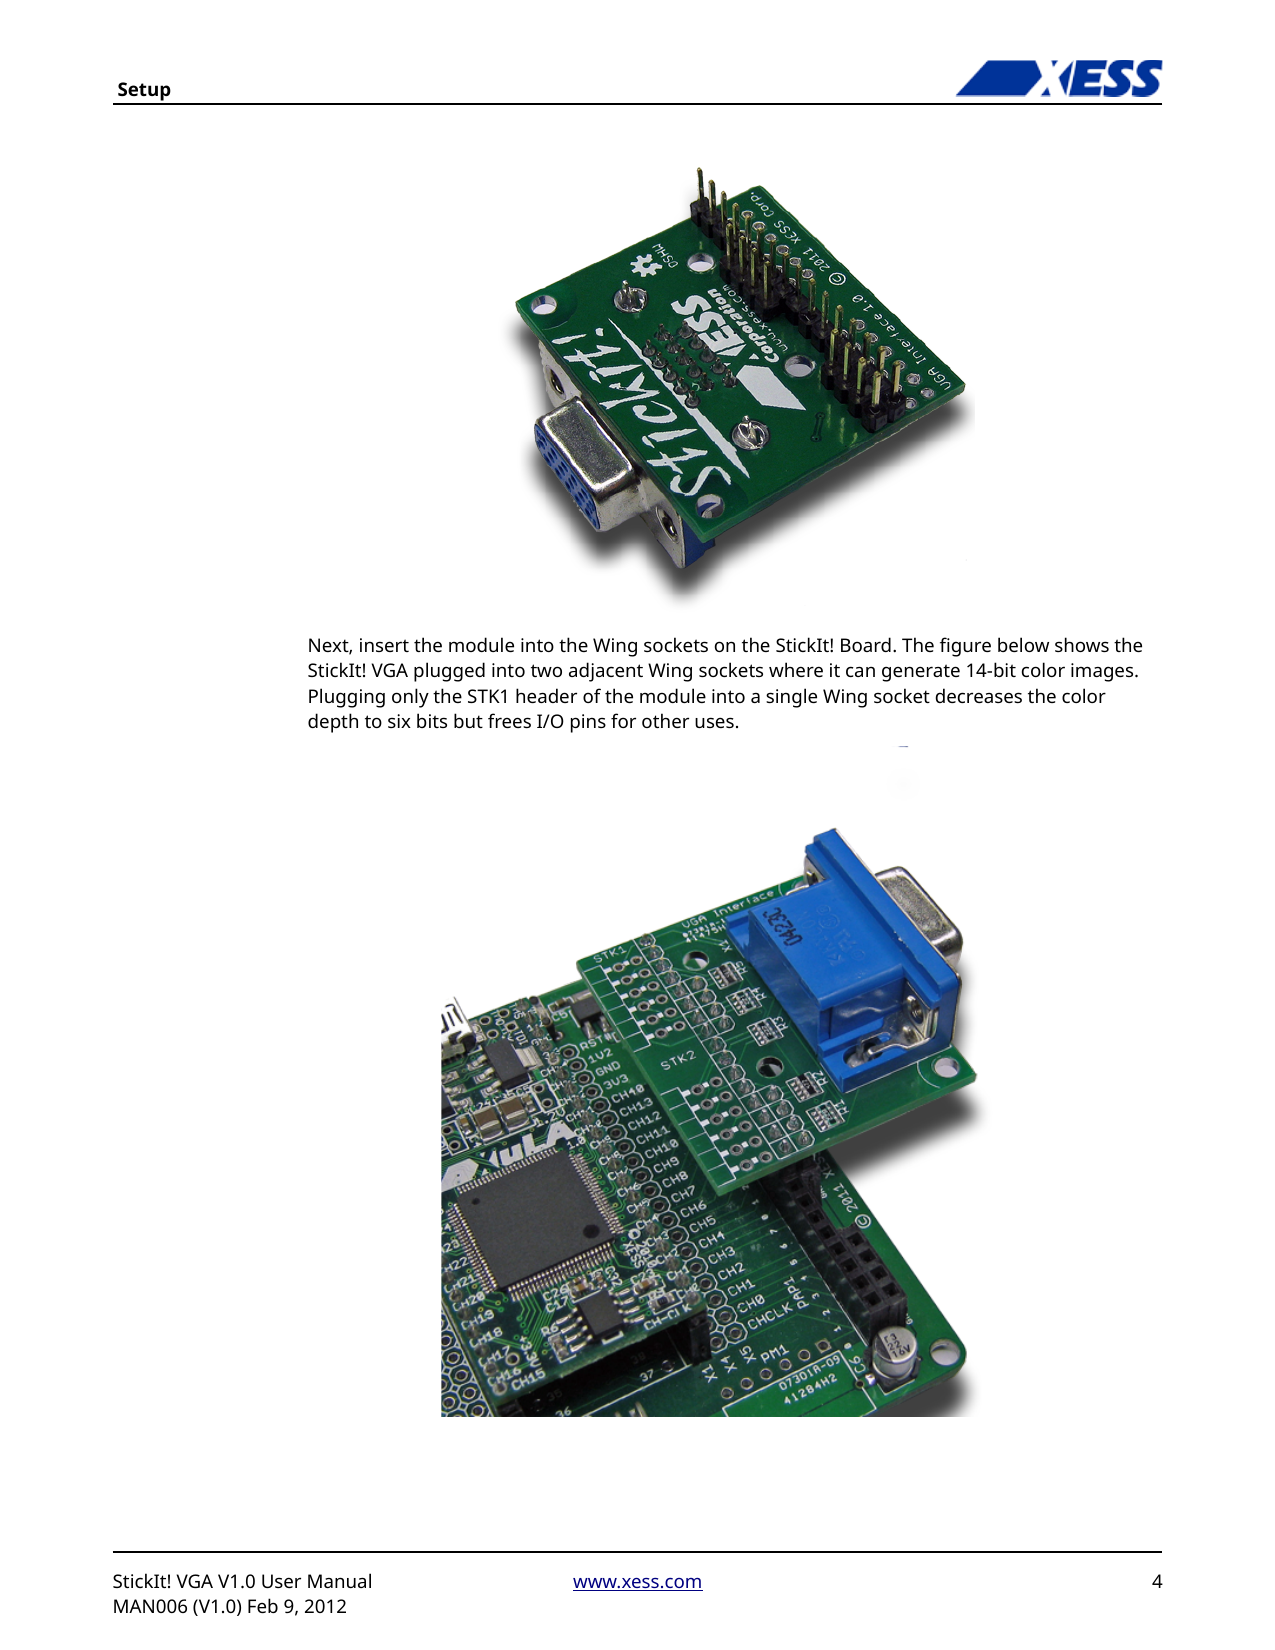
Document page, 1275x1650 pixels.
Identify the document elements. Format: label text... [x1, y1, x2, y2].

picture [441, 746, 1029, 1417]
picture [495, 162, 975, 620]
picture [955, 60, 1163, 97]
text Next, insert the module into the Wing sockets on the StickIt! Board. The figure below shows the StickIt! VGA plugged into two adjacent Wing sockets where it can generate 14-bit color images. Plugging only the STK1 header of the module into a single Wing socket decreases the color depth to six bits but frees I/O pins for other uses. [307, 632, 1162, 734]
